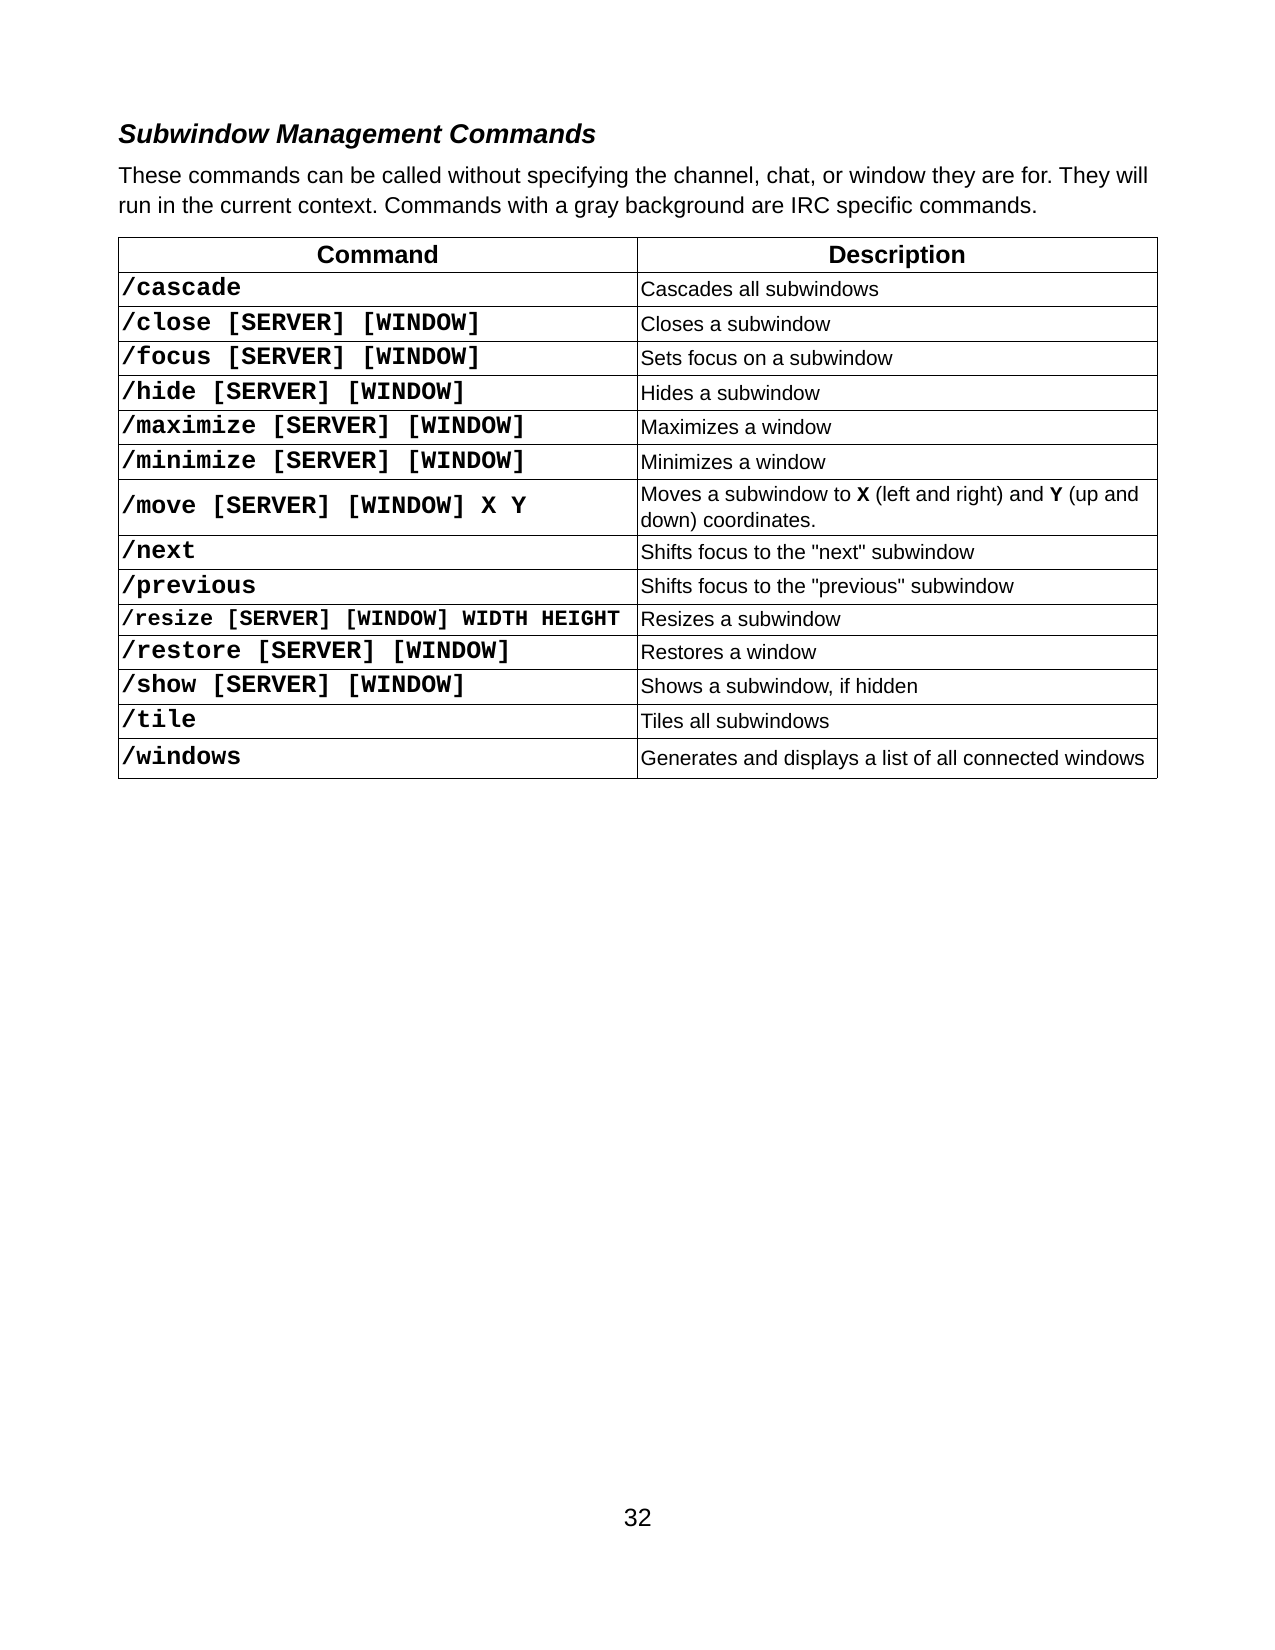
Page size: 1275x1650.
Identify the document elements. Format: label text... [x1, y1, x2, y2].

table_cell /previous [119, 570, 637, 603]
table_cell Hides a subwindow [638, 376, 1157, 410]
table_cell /windows [119, 739, 637, 777]
table_cell /move [SERVER] [WINDOW] X Y [119, 480, 637, 534]
table_cell Generates and displays a list of all connected windows [638, 739, 1157, 777]
table_cell Maximizes a window [638, 411, 1157, 444]
table_cell /minimize [SERVER] [WINDOW] [119, 445, 637, 479]
table_cell Restores a window [638, 636, 1157, 669]
text These commands can be called without specifying the channel, chat, or window they are for. They will run in the current context. Commands with a gray background are IRC specific commands. [118, 162, 1157, 218]
subtitle Subwindow Management Commands [118, 118, 1157, 149]
table_cell Shifts focus to the "previous" subwindow [638, 570, 1157, 603]
table_cell Sets focus on a subwindow [638, 342, 1157, 375]
table_cell Closes a subwindow [638, 307, 1157, 341]
table_cell /tile [119, 705, 637, 738]
table_cell /restore [SERVER] [WINDOW] [119, 636, 637, 669]
table_cell Shows a subwindow, if hidden [638, 670, 1157, 703]
table_cell Shifts focus to the "next" subwindow [638, 536, 1157, 569]
table_header Description [638, 238, 1157, 272]
table_cell /hide [SERVER] [WINDOW] [119, 376, 637, 410]
table_cell Cascades all subwindows [638, 273, 1157, 306]
table_cell Minimizes a window [638, 445, 1157, 479]
table_cell /resize [SERVER] [WINDOW] WIDTH HEIGHT [119, 605, 637, 634]
table_header Command [119, 238, 637, 272]
table_cell Tiles all subwindows [638, 705, 1157, 738]
table_cell /cascade [119, 273, 637, 306]
table_cell /show [SERVER] [WINDOW] [119, 670, 637, 703]
table_cell /close [SERVER] [WINDOW] [119, 307, 637, 341]
table_cell /next [119, 536, 637, 569]
table_cell Resizes a subwindow [638, 605, 1157, 634]
table_cell Moves a subwindow to X (left and right) and Y (up and down) coordinates. [638, 480, 1157, 534]
table_cell /focus [SERVER] [WINDOW] [119, 342, 637, 375]
table_cell /maximize [SERVER] [WINDOW] [119, 411, 637, 444]
